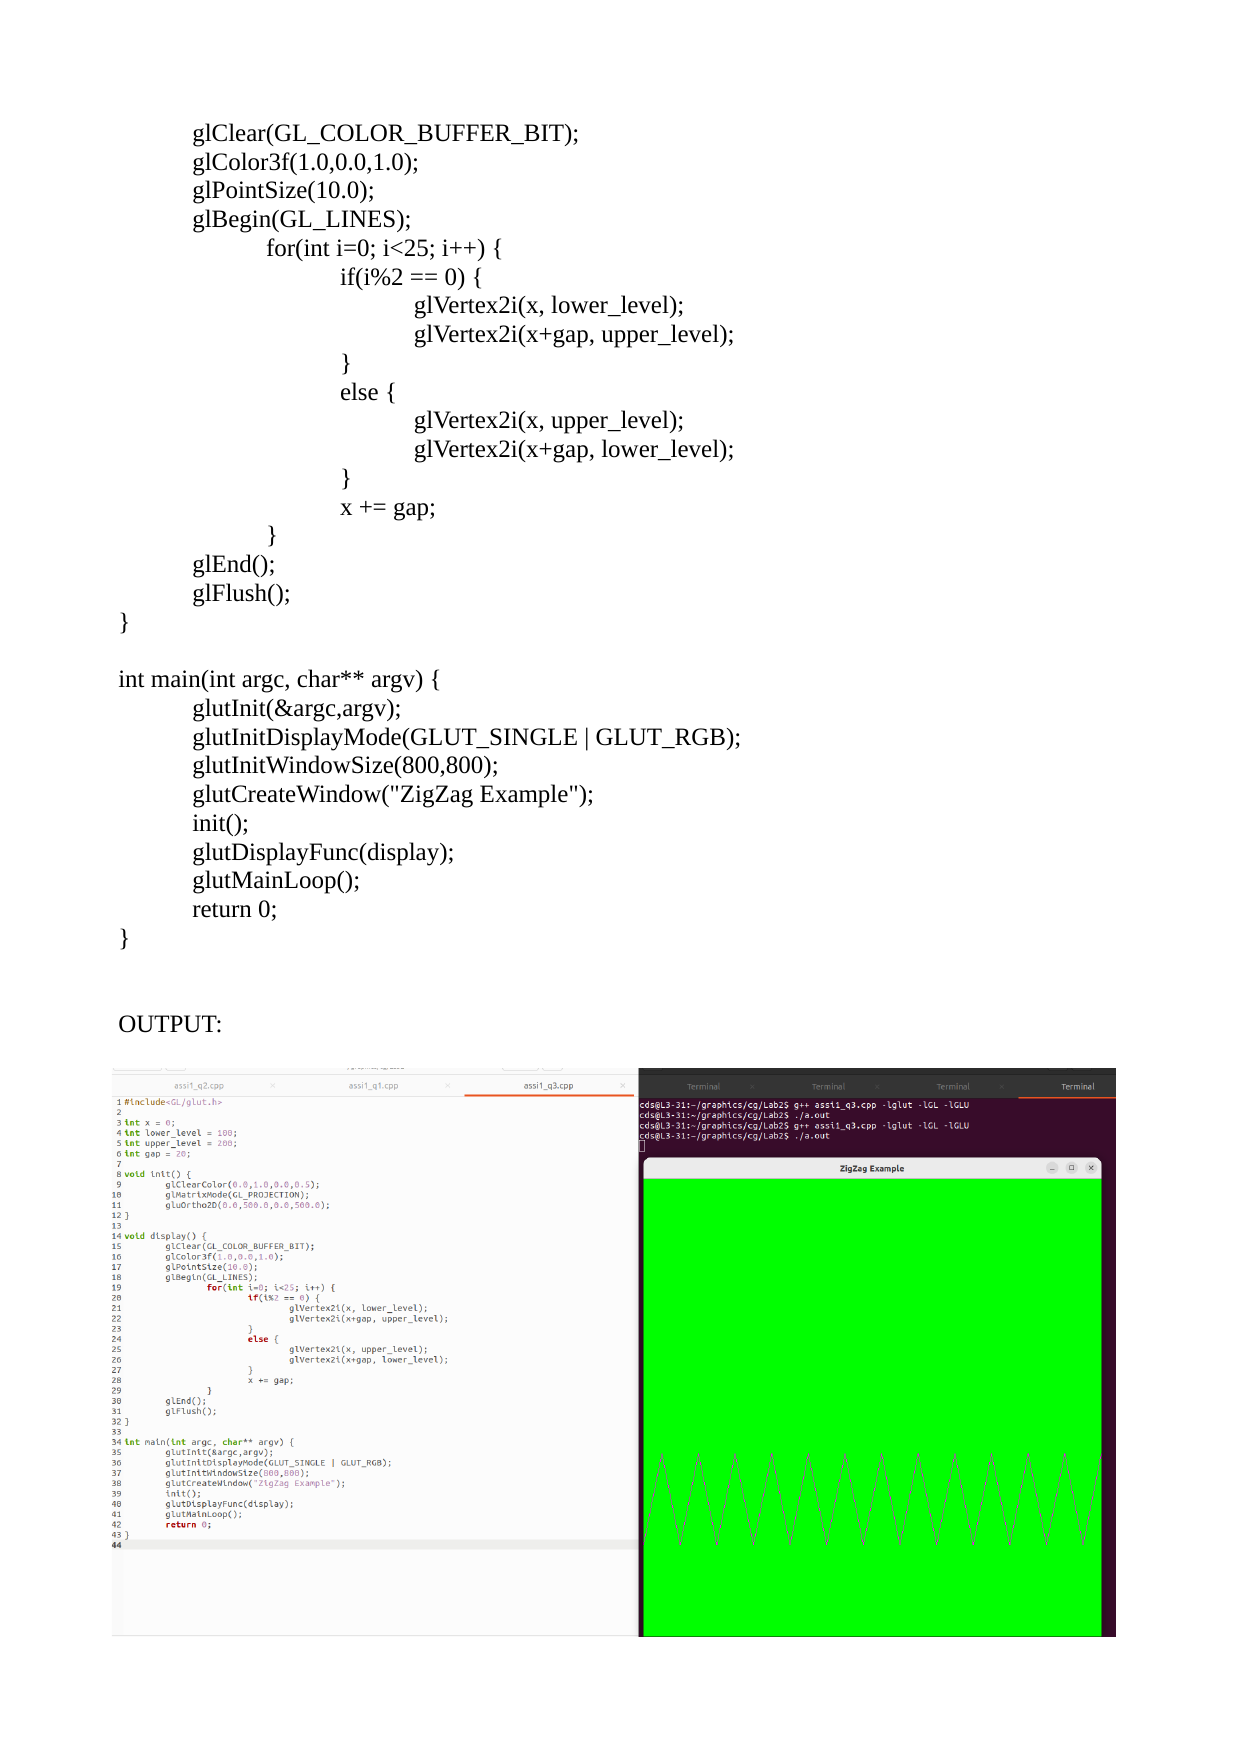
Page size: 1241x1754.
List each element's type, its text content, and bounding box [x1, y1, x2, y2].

text } [118, 521, 1122, 549]
text } [118, 923, 1122, 952]
text glutDisplayFunc(display); [118, 837, 1122, 866]
text glFlush(); [118, 578, 1122, 607]
text x += gap; [118, 492, 1122, 521]
text glutCreateWindow("ZigZag Example"); [118, 779, 1122, 808]
text for(int i=0; i<25; i++) { [118, 233, 1122, 262]
picture [111, 1068, 1116, 1637]
text glPointSize(10.0); [118, 176, 1122, 204]
text } [118, 348, 1122, 377]
text if(i%2 == 0) { [118, 262, 1122, 291]
text glutInitWindowSize(800,800); [118, 751, 1122, 779]
text glutMainLoop(); [118, 866, 1122, 894]
text } [118, 463, 1122, 492]
text OUTPUT: [118, 1009, 1122, 1038]
text glutInit(&argc,argv); [118, 693, 1122, 722]
text glutInitDisplayMode(GLUT_SINGLE | GLUT_RGB); [118, 722, 1122, 751]
text glBegin(GL_LINES); [118, 204, 1122, 233]
text init(); [118, 808, 1122, 837]
text int main(int argc, char** argv) { [118, 664, 1122, 693]
text glColor3f(1.0,0.0,1.0); [118, 147, 1122, 176]
text glVertex2i(x+gap, lower_level); [118, 434, 1122, 463]
text glClear(GL_COLOR_BUFFER_BIT); [118, 118, 1122, 147]
text } [118, 607, 1122, 636]
text glVertex2i(x, upper_level); [118, 406, 1122, 434]
text return 0; [118, 894, 1122, 923]
text else { [118, 377, 1122, 406]
text glEnd(); [118, 549, 1122, 578]
text glVertex2i(x, lower_level); [118, 291, 1122, 319]
text glVertex2i(x+gap, upper_level); [118, 319, 1122, 348]
